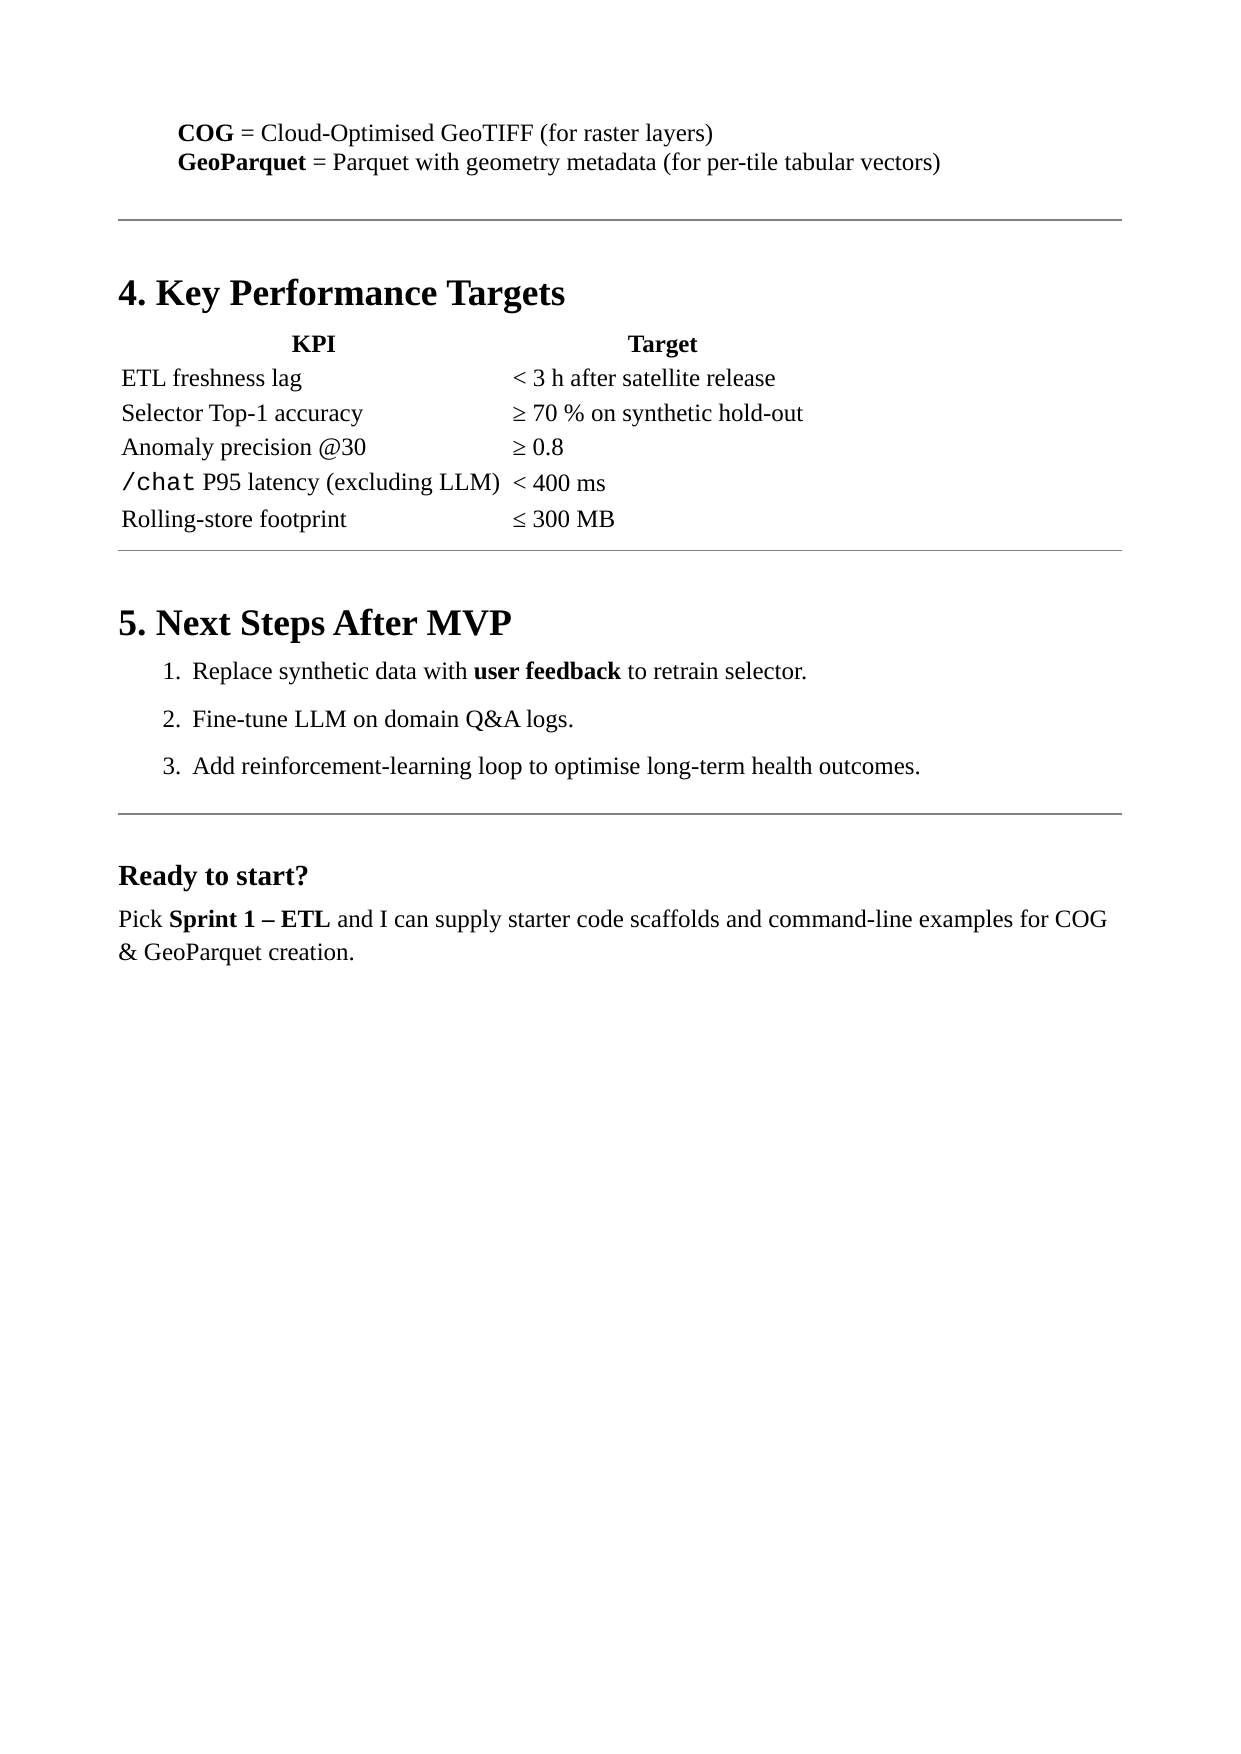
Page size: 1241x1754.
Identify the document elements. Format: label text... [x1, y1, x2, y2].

list Fine-tune LLM on domain Q&A logs. [162, 704, 1122, 732]
list Replace synthetic data with user feedback to retrain selector. [162, 656, 1122, 685]
table_cell Anomaly precision @30 [118, 430, 509, 464]
text Pick Sprint 1 – ETL and I can supply starter code scaffolds and command-line examples for COG & GeoParquet creation. [118, 904, 1122, 966]
text COG = Cloud-Optimised GeoTIFF (for raster layers) GeoParquet = Parquet with geometry metadata (for per-tile tabular vectors) [177, 118, 1063, 176]
table_cell ≥ 0.8 [510, 430, 816, 464]
list Add reinforcement-learning loop to optimise long-term health outcomes. [162, 751, 1122, 780]
table_cell Selector Top-1 accuracy [118, 395, 509, 429]
table_cell < 400 ms [510, 464, 816, 501]
table_cell ETL freshness lag [118, 360, 509, 395]
table_cell Rolling-store footprint [118, 501, 509, 535]
table_cell < 3 h after satellite release [510, 360, 816, 395]
subtitle 4. Key Performance Targets [118, 270, 1122, 313]
table_cell ≥ 70 % on synthetic hold-out [510, 395, 816, 429]
table_header Target [510, 326, 816, 360]
subtitle 5. Next Steps After MVP [118, 601, 1122, 644]
table_cell /chat P95 latency (excluding LLM) [118, 464, 509, 501]
table_cell ≤ 300 MB [510, 501, 816, 535]
subtitle Ready to start? [118, 858, 1122, 891]
table_header KPI [118, 326, 509, 360]
